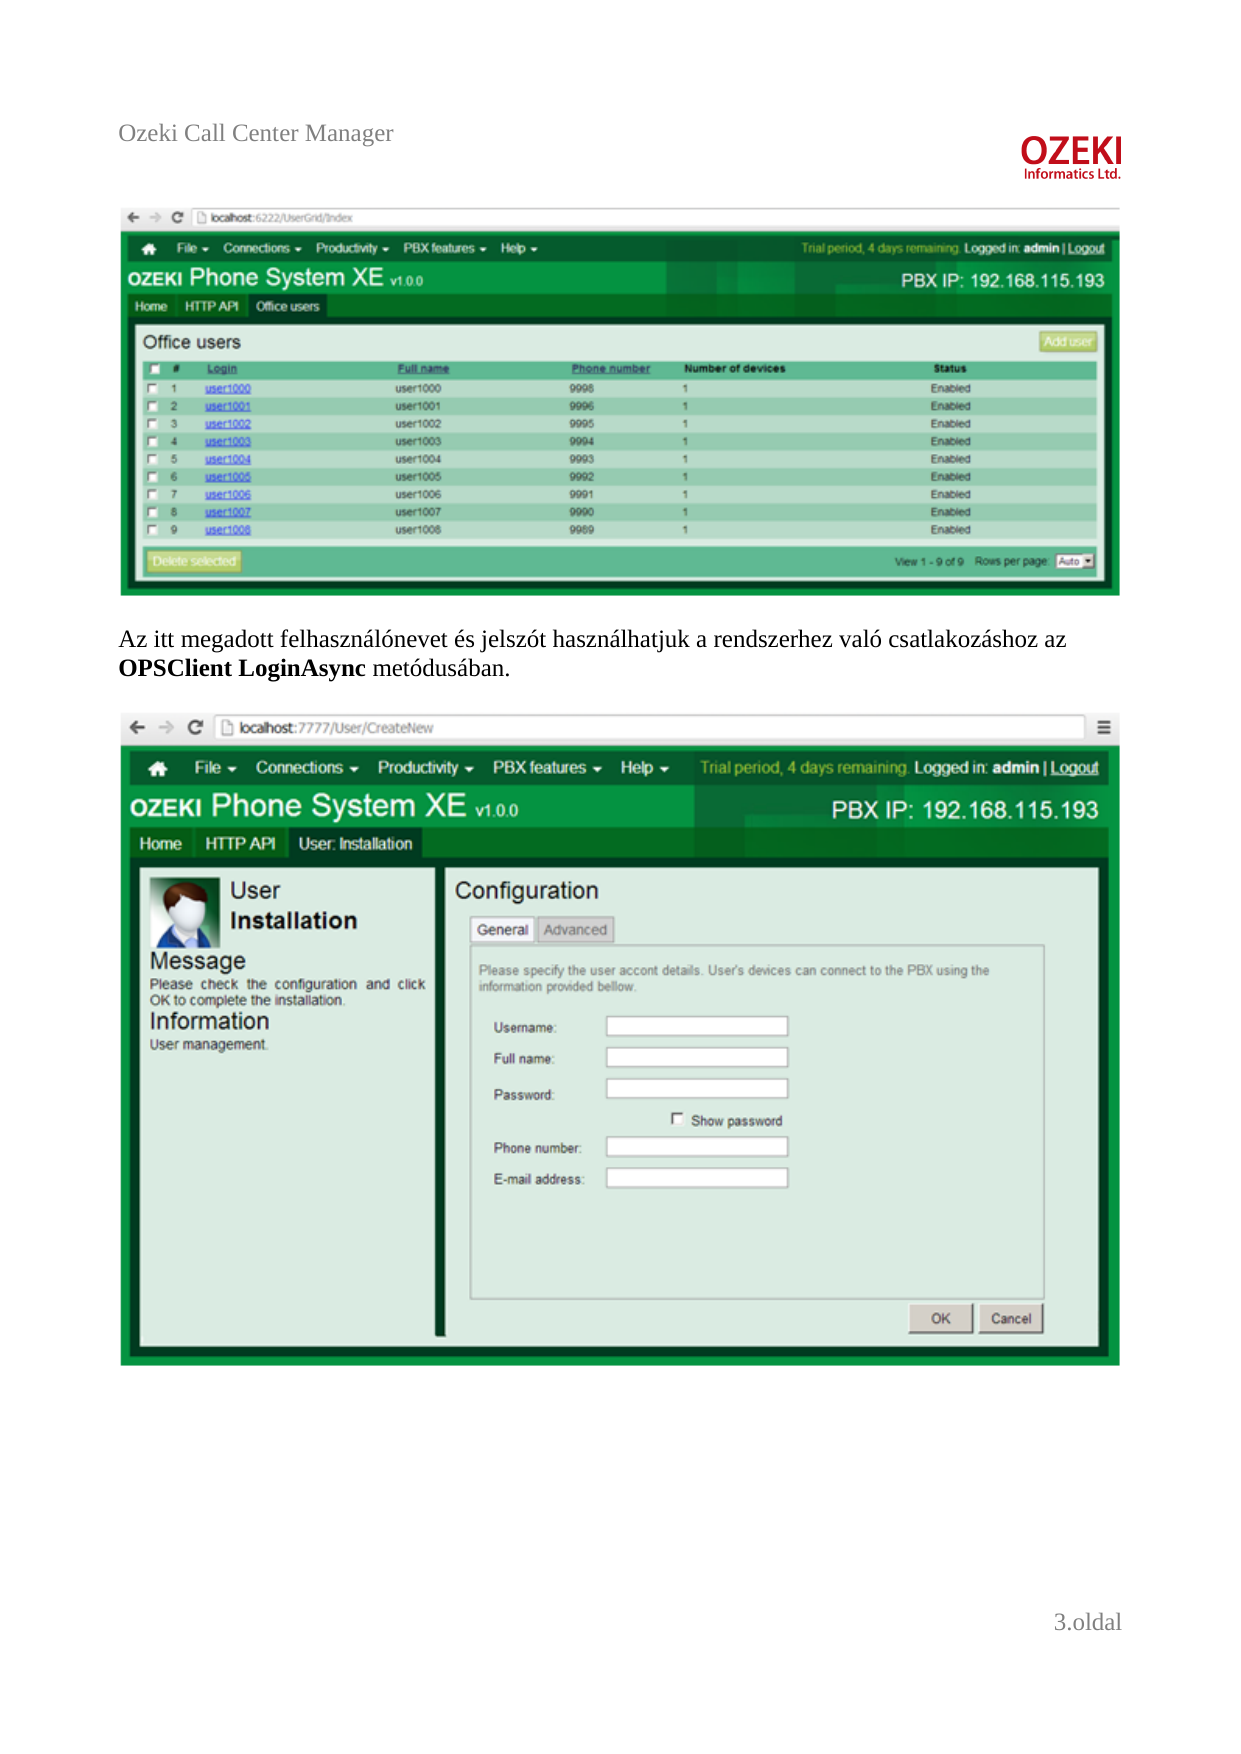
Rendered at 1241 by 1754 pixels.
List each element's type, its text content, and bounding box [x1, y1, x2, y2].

picture [1020, 135, 1122, 181]
text Az itt megadott felhasználónevet és jelszót használhatjuk a rendszerhez való csatlakozáshoz az OPSClient LoginAsync metódusában. [118, 624, 1122, 681]
